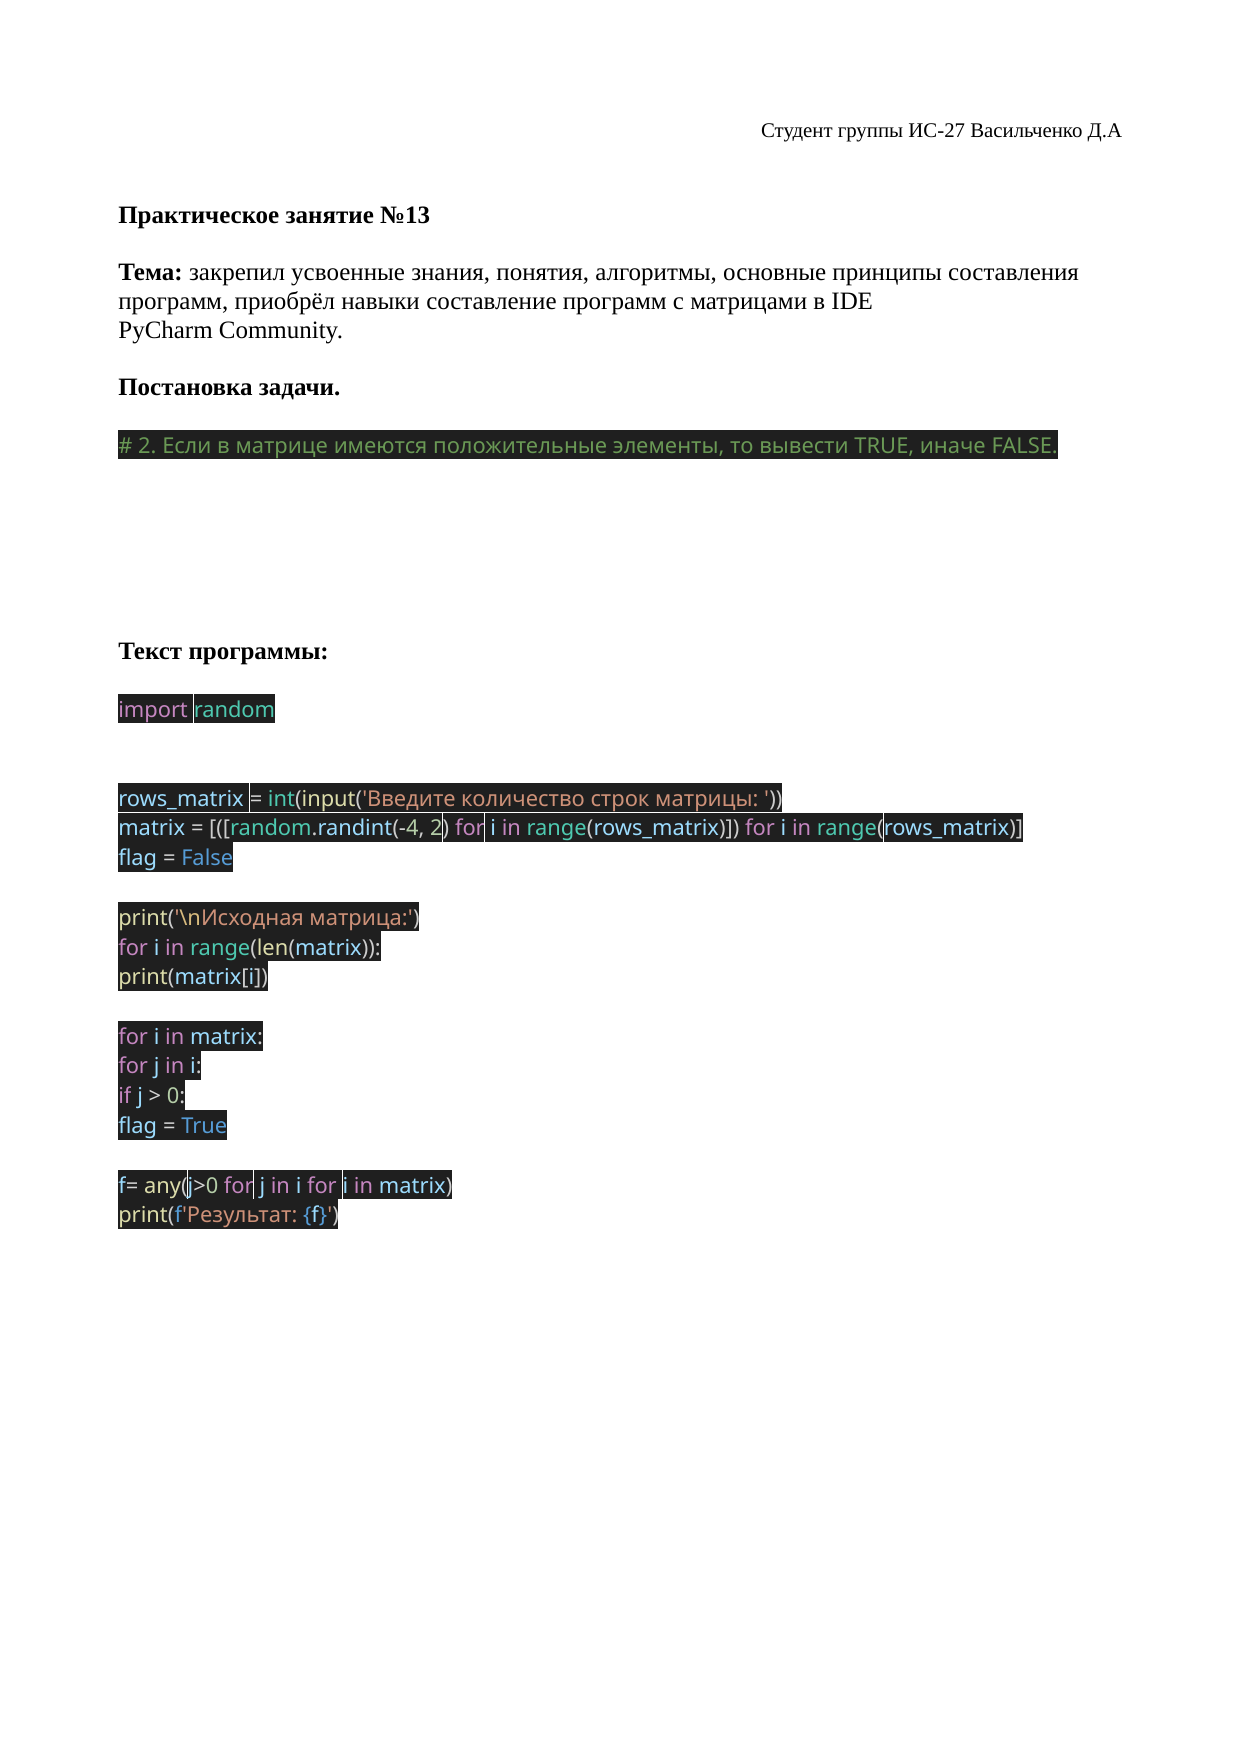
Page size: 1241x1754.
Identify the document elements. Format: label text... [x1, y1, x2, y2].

text flag = False [118, 842, 1122, 872]
text for i in matrix: [118, 1021, 1122, 1051]
text print(f'Результат: {f}') [118, 1199, 1122, 1229]
text import random [118, 694, 1122, 723]
text Тема: закрепил усвоенные знания, понятия, алгоритмы, основные принципы составления [118, 257, 1122, 286]
text print(matrix[i]) [118, 961, 1122, 991]
text # 2. Если в матрице имеются положительные элементы, то вывести TRUE, иначе FALSE. [118, 430, 1122, 459]
text PyCharm Community. [118, 315, 1122, 343]
text rows_matrix = int(input('Введите количество строк матрицы: ')) [118, 783, 1122, 812]
text Практическое занятие №13 [118, 200, 1122, 228]
text matrix = [([random.randint(-4, 2) for i in range(rows_matrix)]) for i in range(rows_matrix)] [118, 812, 1122, 842]
text Студент группы ИС-27 Васильченко Д.А [118, 118, 1122, 142]
text if j > 0: [118, 1080, 1122, 1110]
text for i in range(len(matrix)): [118, 931, 1122, 961]
text Постановка задачи. [118, 372, 1122, 401]
text print('\nИсходная матрица:') [118, 902, 1122, 931]
text программ, приобрёл навыки составление программ с матрицами в IDE [118, 286, 1122, 315]
text for j in i: [118, 1051, 1122, 1080]
text Текст программы: [118, 636, 1122, 665]
text f= any(j>0 for j in i for i in matrix) [118, 1169, 1122, 1199]
text flag = True [118, 1110, 1122, 1140]
